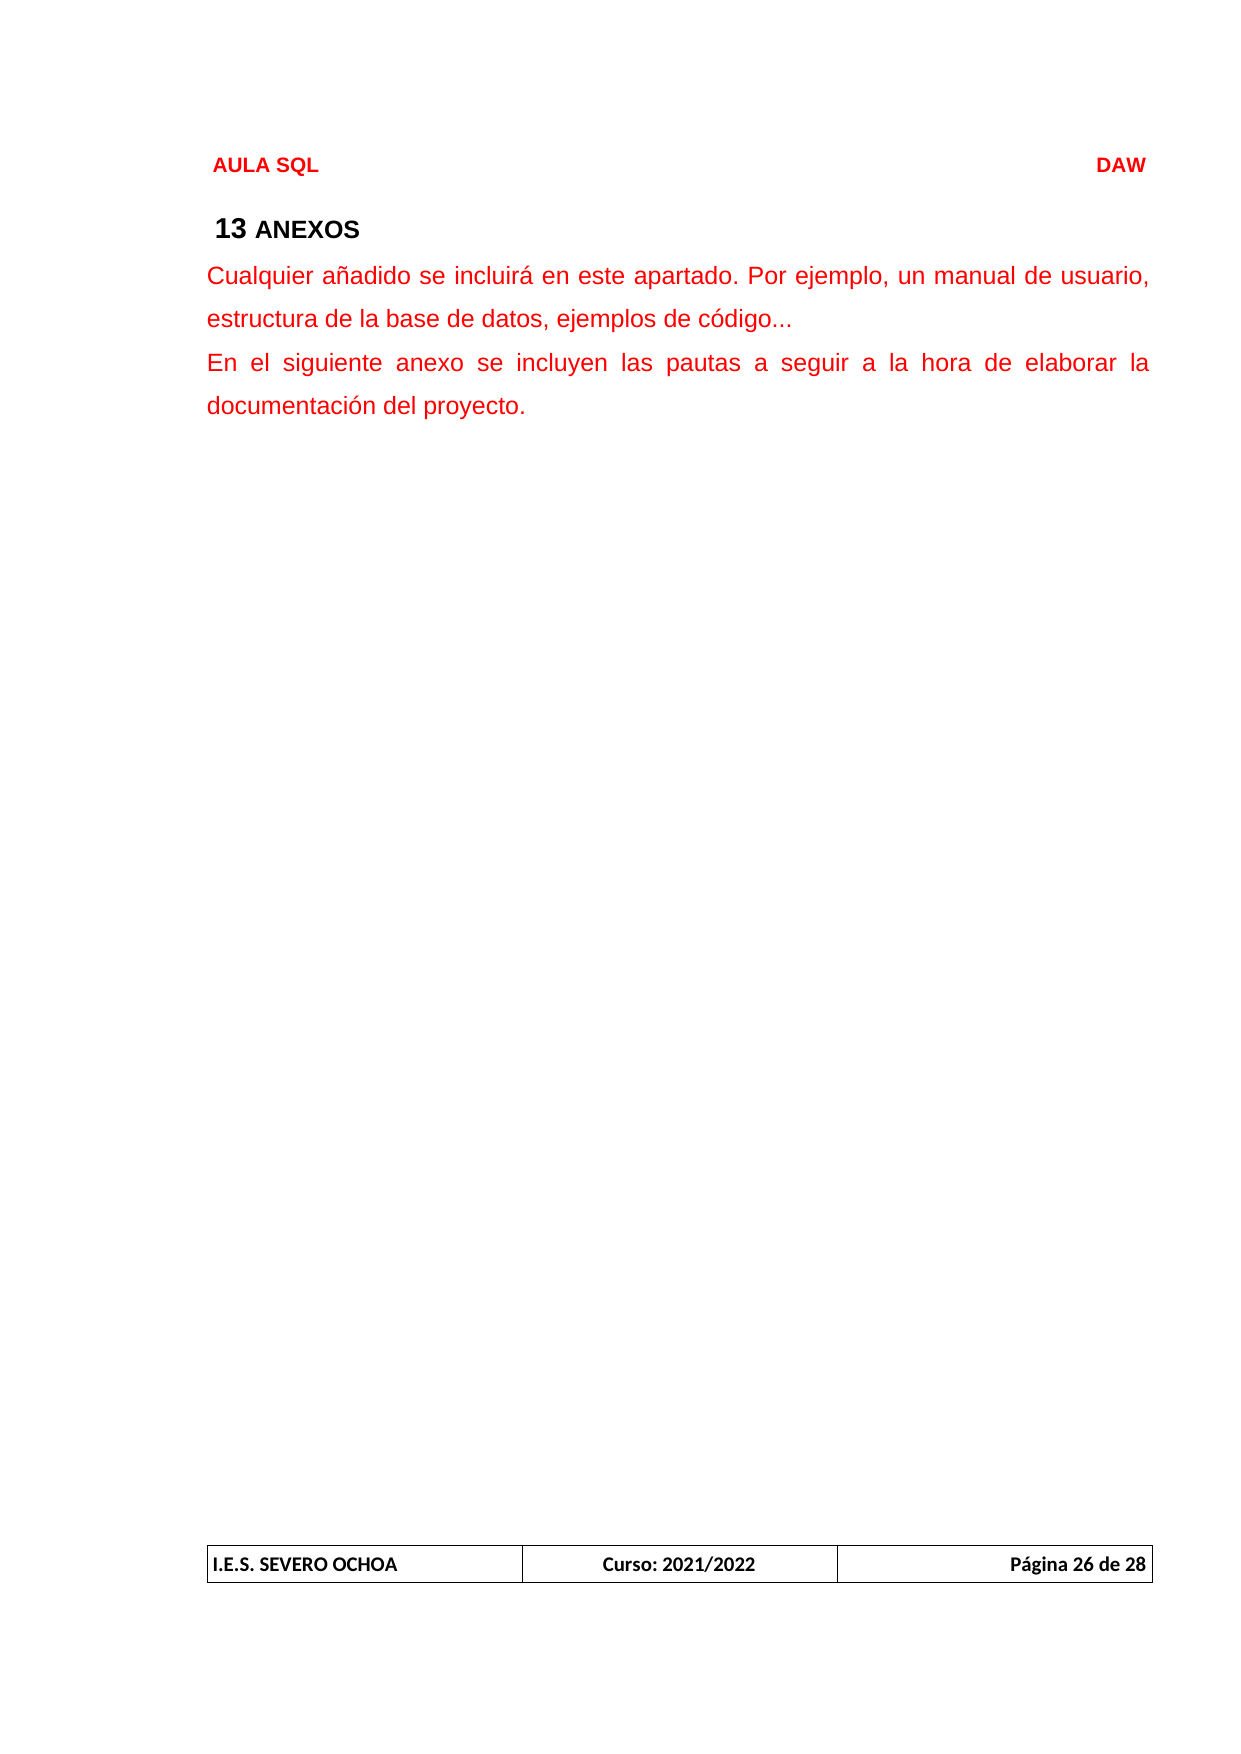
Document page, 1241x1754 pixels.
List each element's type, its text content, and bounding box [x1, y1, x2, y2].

list En el siguiente anexo se incluyen las pautas a seguir a la hora de elaborar la documentación del proyecto. [169, 347, 1152, 419]
subtitle ANEXOS [207, 212, 1152, 245]
list Cualquier añadido se incluirá en este apartado. Por ejemplo, un manual de usuario, estructura de la base de datos, ejemplos de código... [169, 261, 1152, 333]
